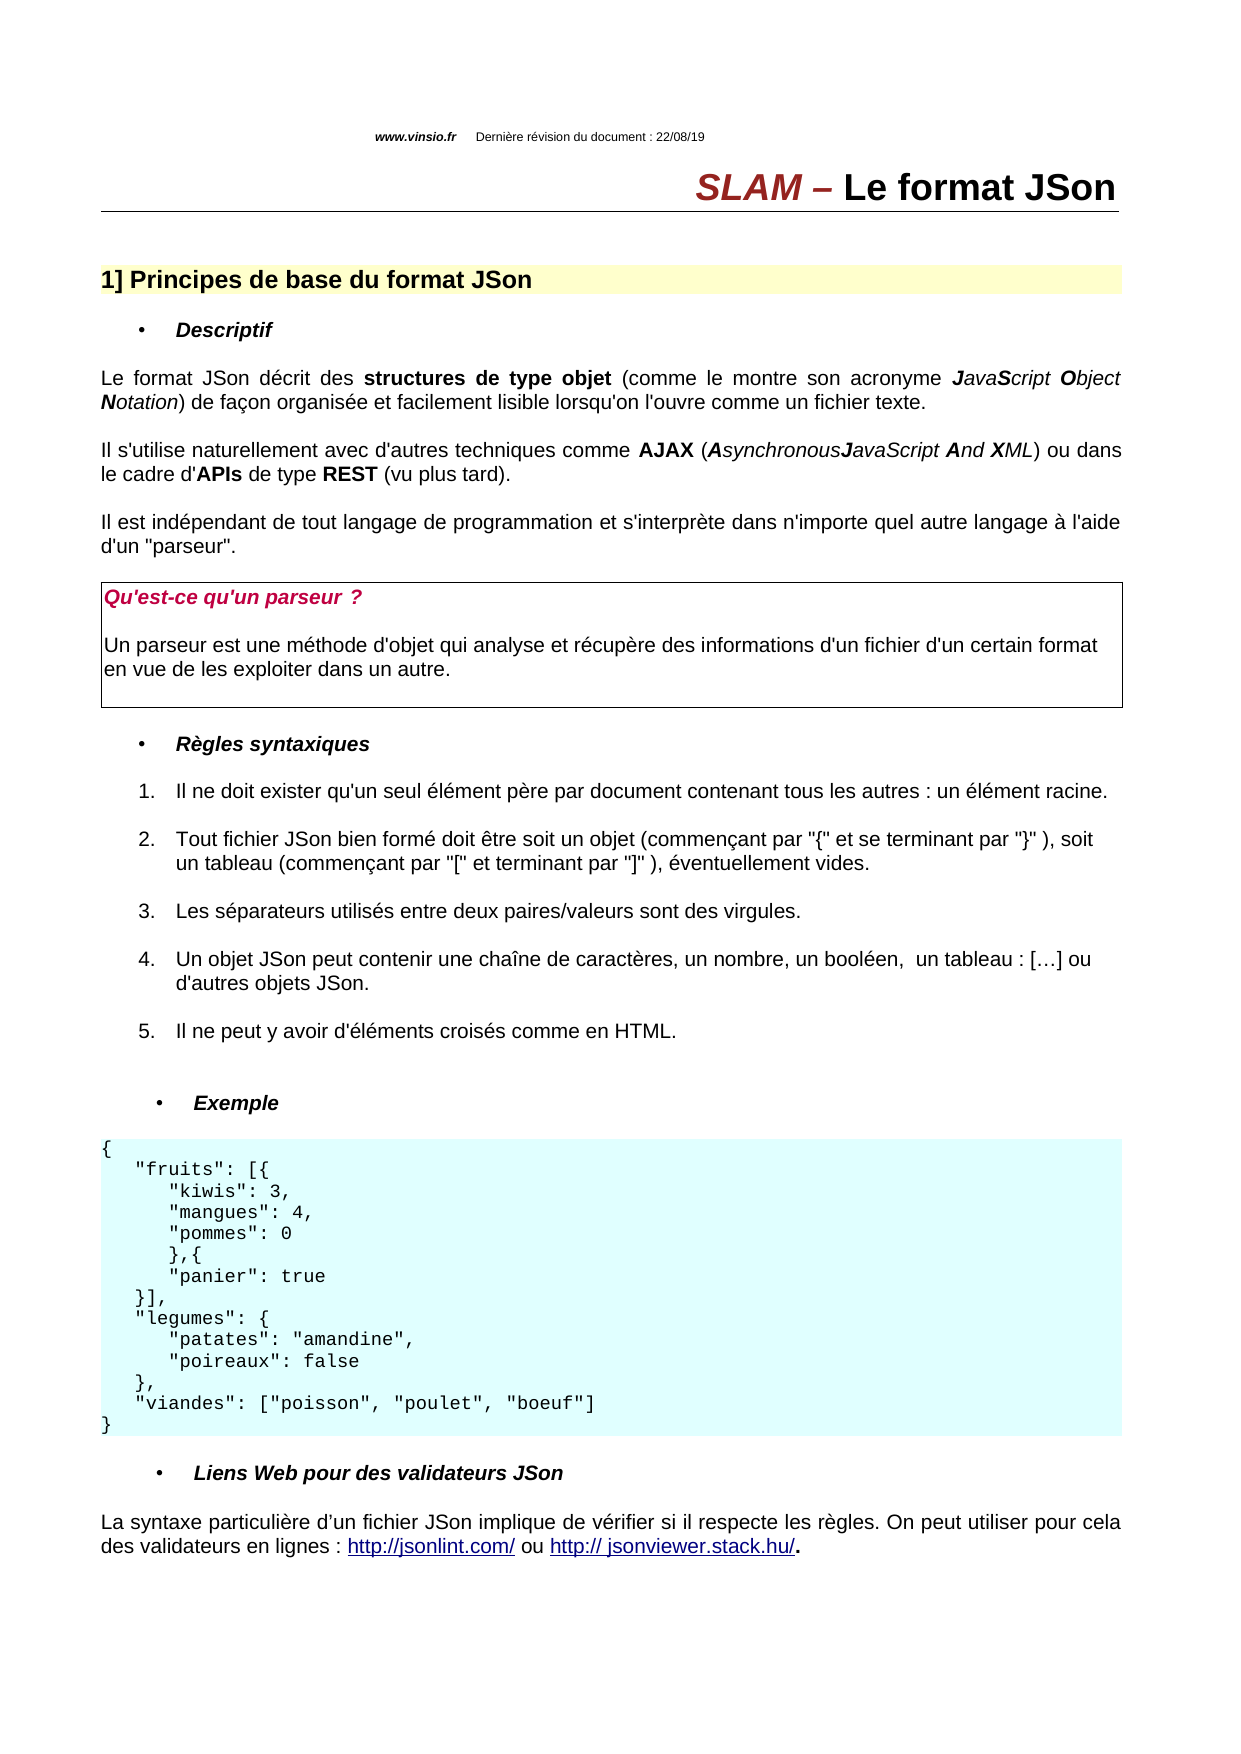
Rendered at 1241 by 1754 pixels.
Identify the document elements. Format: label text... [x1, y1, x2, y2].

list Descriptif [138, 318, 1122, 342]
list Il ne peut y avoir d'éléments croisés comme en HTML. [138, 1019, 1122, 1043]
text Le format JSon décrit des structures de type objet (comme le montre son acronyme JavaScript Object Notation) de façon organisée et facilement lisible lorsqu'on l'ouvre comme un fichier texte. [101, 366, 1122, 414]
subtitle 1] Principes de base du format JSon [101, 265, 1122, 294]
text "mangues": 4, [101, 1203, 1122, 1224]
text "legumes": { [101, 1309, 1122, 1330]
text "panier": true [101, 1266, 1122, 1288]
list Les séparateurs utilisés entre deux paires/valeurs sont des virgules. [138, 899, 1122, 923]
list Il ne doit exister qu'un seul élément père par document contenant tous les autres : un élément racine. [138, 779, 1122, 803]
list Un objet JSon peut contenir une chaîne de caractères, un nombre, un booléen, un tableau : […] ou d'autres objets JSon. [138, 947, 1122, 995]
text "poireaux": false [101, 1351, 1122, 1373]
text SLAM – Le format JSon [101, 162, 1119, 211]
text La syntaxe particulière d’un fichier JSon implique de vérifier si il respecte les règles. On peut utiliser pour cela des validateurs en lignes : http://jsonlint.com/ ou http:// jsonviewer.stack.hu/. [101, 1510, 1122, 1558]
text "fruits": [{ [101, 1160, 1122, 1181]
text "kiwis": 3, [101, 1181, 1122, 1203]
text "viandes": ["poisson", "poulet", "boeuf"] [101, 1394, 1122, 1415]
text "pommes": 0 [101, 1224, 1122, 1245]
list Exemple [156, 1091, 1122, 1115]
list Tout fichier JSon bien formé doit être soit un objet (commençant par "{" et se terminant par "}" ), soit un tableau (commençant par "[" et terminant par "]" ), éventuellement vides. [138, 827, 1122, 875]
text },{ [101, 1245, 1122, 1266]
list Liens Web pour des validateurs JSon [156, 1460, 1122, 1486]
text } [101, 1415, 1122, 1436]
text Il s'utilise naturellement avec d'autres techniques comme AJAX (AsynchronousJavaScript And XML) ou dans le cadre d'APIs de type REST (vu plus tard). [101, 438, 1122, 486]
text }, [101, 1373, 1122, 1394]
list Règles syntaxiques [138, 731, 1122, 755]
text "patates": "amandine", [101, 1330, 1122, 1351]
text }], [101, 1288, 1122, 1309]
text Un parseur est une méthode d'objet qui analyse et récupère des informations d'un fichier d'un certain format en vue de les exploiter dans un autre. [102, 629, 1122, 680]
text Il est indépendant de tout langage de programmation et s'interprète dans n'importe quel autre langage à l'aide d'un "parseur". [101, 510, 1122, 558]
text Qu'est-ce qu'un parseur ? [102, 583, 1122, 608]
text { [101, 1139, 1122, 1160]
